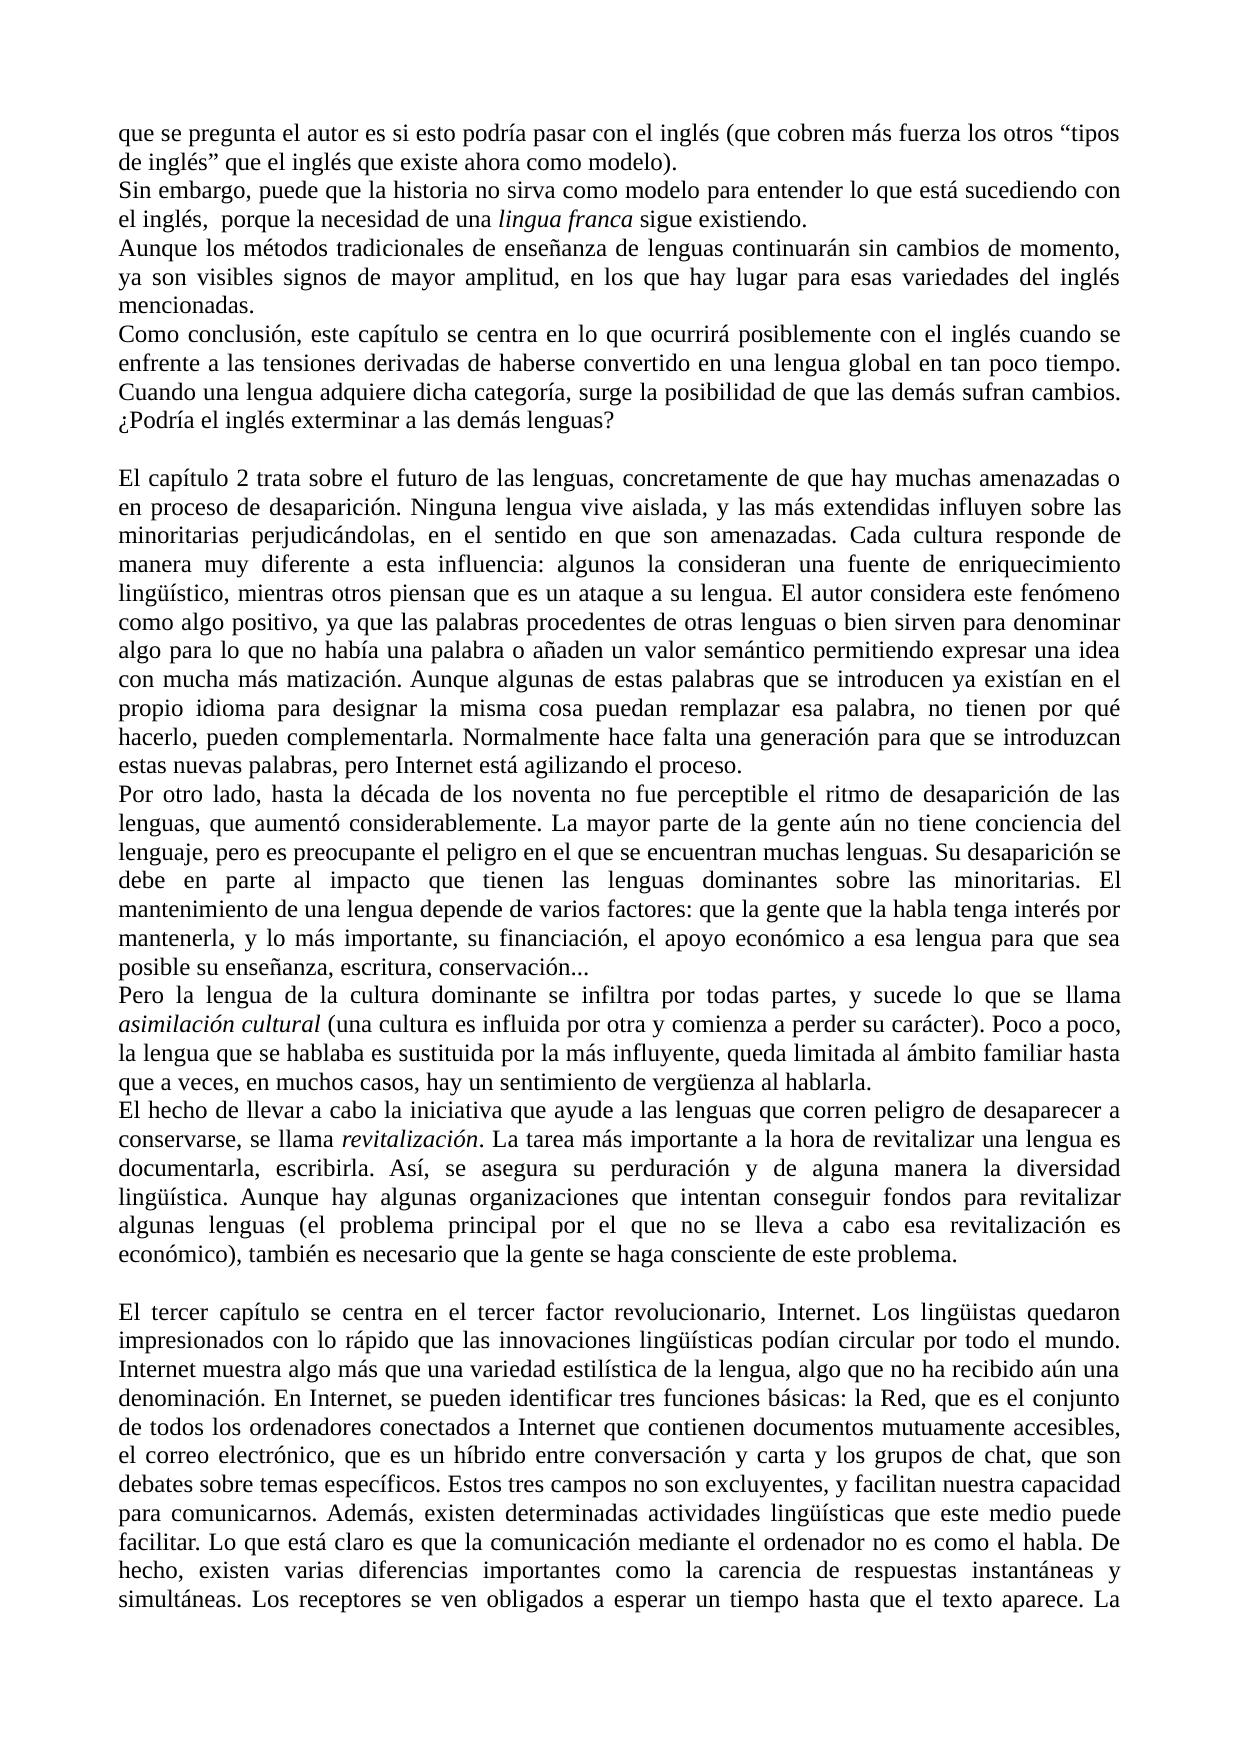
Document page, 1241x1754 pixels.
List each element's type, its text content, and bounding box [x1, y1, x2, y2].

text El tercer capítulo se centra en el tercer factor revolucionario, Internet. Los lingüistas quedaron impresionados con lo rápido que las innovaciones lingüísticas podían circular por todo el mundo. Internet muestra algo más que una variedad estilística de la lengua, algo que no ha recibido aún una denominación. En Internet, se pueden identificar tres funciones básicas: la Red, que es el conjunto de todos los ordenadores conectados a Internet que contienen documentos mutuamente accesibles, el correo electrónico, que es un híbrido entre conversación y carta y los grupos de chat, que son debates sobre temas específicos. Estos tres campos no son excluyentes, y facilitan nuestra capacidad para comunicarnos. Además, existen determinadas actividades lingüísticas que este medio puede facilitar. Lo que está claro es que la comunicación mediante el ordenador no es como el habla. De hecho, existen varias diferencias importantes como la carencia de respuestas instantáneas y simultáneas. Los receptores se ven obligados a esperar un tiempo hasta que el texto aparece. La [118, 1297, 1122, 1613]
text que se pregunta el autor es si esto podría pasar con el inglés (que cobren más fuerza los otros “tipos de inglés” que el inglés que existe ahora como modelo). [118, 118, 1122, 176]
text Pero la lengua de la cultura dominante se infiltra por todas partes, y sucede lo que se llama asimilación cultural (una cultura es influida por otra y comienza a perder su carácter). Poco a poco, la lengua que se hablaba es sustituida por la más influyente, queda limitada al ámbito familiar hasta que a veces, en muchos casos, hay un sentimiento de vergüenza al hablarla. [118, 981, 1122, 1096]
text Aunque los métodos tradicionales de enseñanza de lenguas continuarán sin cambios de momento, ya son visibles signos de mayor amplitud, en los que hay lugar para esas variedades del inglés mencionadas. [118, 233, 1122, 319]
text Por otro lado, hasta la década de los noventa no fue perceptible el ritmo de desaparición de las lenguas, que aumentó considerablemente. La mayor parte de la gente aún no tiene conciencia del lenguaje, pero es preocupante el peligro en el que se encuentran muchas lenguas. Su desaparición se debe en parte al impacto que tienen las lenguas dominantes sobre las minoritarias. El mantenimiento de una lengua depende de varios factores: que la gente que la habla tenga interés por mantenerla, y lo más importante, su financiación, el apoyo económico a esa lengua para que sea posible su enseñanza, escritura, conservación... [118, 779, 1122, 981]
text El hecho de llevar a cabo la iniciativa que ayude a las lenguas que corren peligro de desaparecer a conservarse, se llama revitalización. La tarea más importante a la hora de revitalizar una lengua es documentarla, escribirla. Así, se asegura su perduración y de alguna manera la diversidad lingüística. Aunque hay algunas organizaciones que intentan conseguir fondos para revitalizar algunas lenguas (el problema principal por el que no se lleva a cabo esa revitalización es económico), también es necesario que la gente se haga consciente de este problema. [118, 1096, 1122, 1268]
text Sin embargo, puede que la historia no sirva como modelo para entender lo que está sucediendo con el inglés, porque la necesidad de una lingua franca sigue existiendo. [118, 176, 1122, 233]
text Como conclusión, este capítulo se centra en lo que ocurrirá posiblemente con el inglés cuando se enfrente a las tensiones derivadas de haberse convertido en una lengua global en tan poco tiempo. Cuando una lengua adquiere dicha categoría, surge la posibilidad de que las demás sufran cambios. ¿Podría el inglés exterminar a las demás lenguas? [118, 319, 1122, 434]
text El capítulo 2 trata sobre el futuro de las lenguas, concretamente de que hay muchas amenazadas o en proceso de desaparición. Ninguna lengua vive aislada, y las más extendidas influyen sobre las minoritarias perjudicándolas, en el sentido en que son amenazadas. Cada cultura responde de manera muy diferente a esta influencia: algunos la consideran una fuente de enriquecimiento lingüístico, mientras otros piensan que es un ataque a su lengua. El autor considera este fenómeno como algo positivo, ya que las palabras procedentes de otras lenguas o bien sirven para denominar algo para lo que no había una palabra o añaden un valor semántico permitiendo expresar una idea con mucha más matización. Aunque algunas de estas palabras que se introducen ya existían en el propio idioma para designar la misma cosa puedan remplazar esa palabra, no tienen por qué hacerlo, pueden complementarla. Normalmente hace falta una generación para que se introduzcan estas nuevas palabras, pero Internet está agilizando el proceso. [118, 463, 1122, 779]
